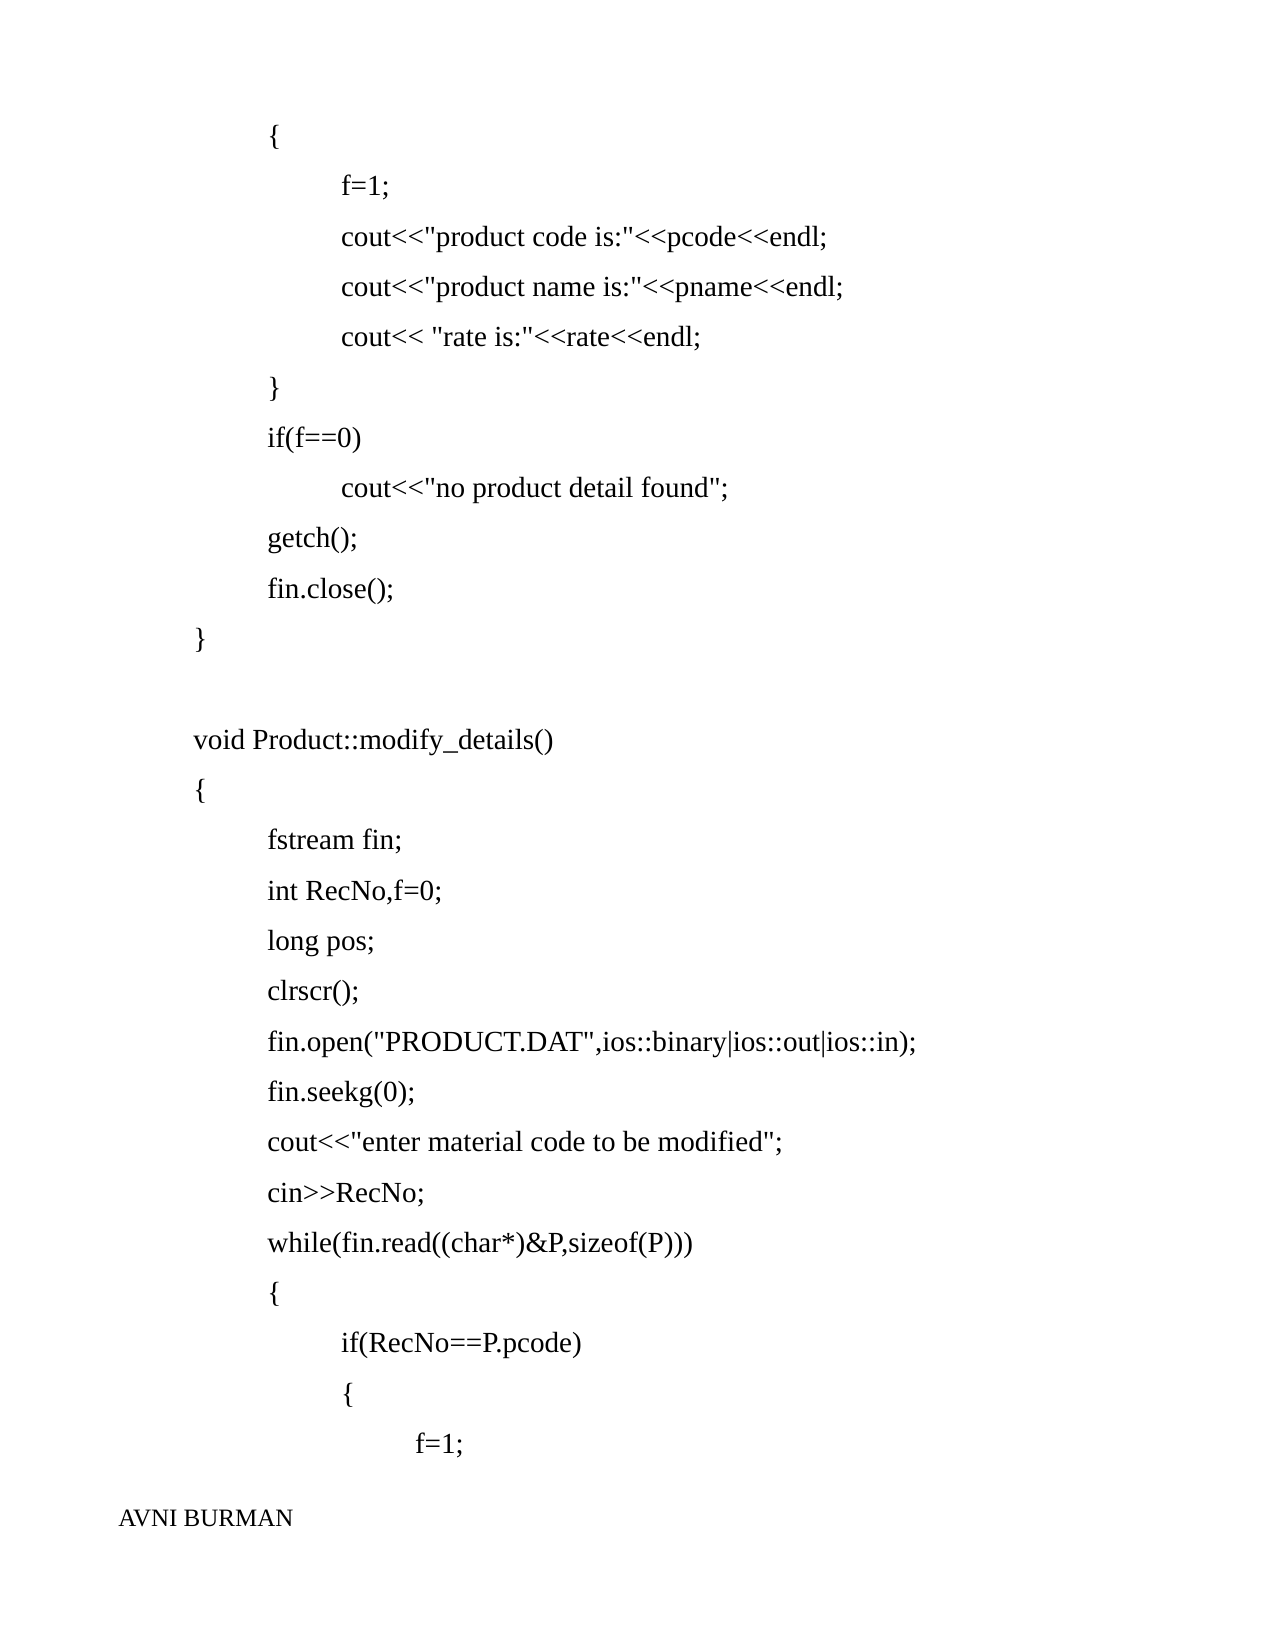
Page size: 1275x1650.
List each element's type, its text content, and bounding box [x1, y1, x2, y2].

list { [193, 1376, 1157, 1409]
list if(f==0) [193, 420, 1157, 453]
list int RecNo,f=0; [193, 873, 1157, 906]
list cin>>RecNo; [193, 1175, 1157, 1208]
list f=1; [193, 1426, 1157, 1460]
list long pos; [193, 923, 1157, 957]
list cout<<"enter material code to be modified"; [193, 1124, 1157, 1158]
list { [193, 118, 1157, 152]
list cout<<"product code is:"<<pcode<<endl; [193, 219, 1157, 252]
list while(fin.read((char*)&P,sizeof(P))) [193, 1225, 1157, 1258]
list fstream fin; [193, 822, 1157, 856]
list { [193, 1275, 1157, 1309]
list clrscr(); [193, 973, 1157, 1007]
list fin.open("PRODUCT.DAT",ios::binary|ios::out|ios::in); [193, 1024, 1157, 1057]
list fin.close(); [193, 571, 1157, 604]
list fin.seekg(0); [193, 1074, 1157, 1108]
list f=1; [193, 168, 1157, 202]
list void Product::modify_details() [193, 722, 1157, 755]
list cout<<"no product detail found"; [193, 470, 1157, 504]
list cout<<"product name is:"<<pname<<endl; [193, 269, 1157, 303]
list } [193, 370, 1157, 403]
list getch(); [193, 521, 1157, 554]
list { [193, 772, 1157, 806]
list } [193, 621, 1157, 655]
list if(RecNo==P.pcode) [193, 1326, 1157, 1359]
list cout<< "rate is:"<<rate<<endl; [193, 319, 1157, 353]
